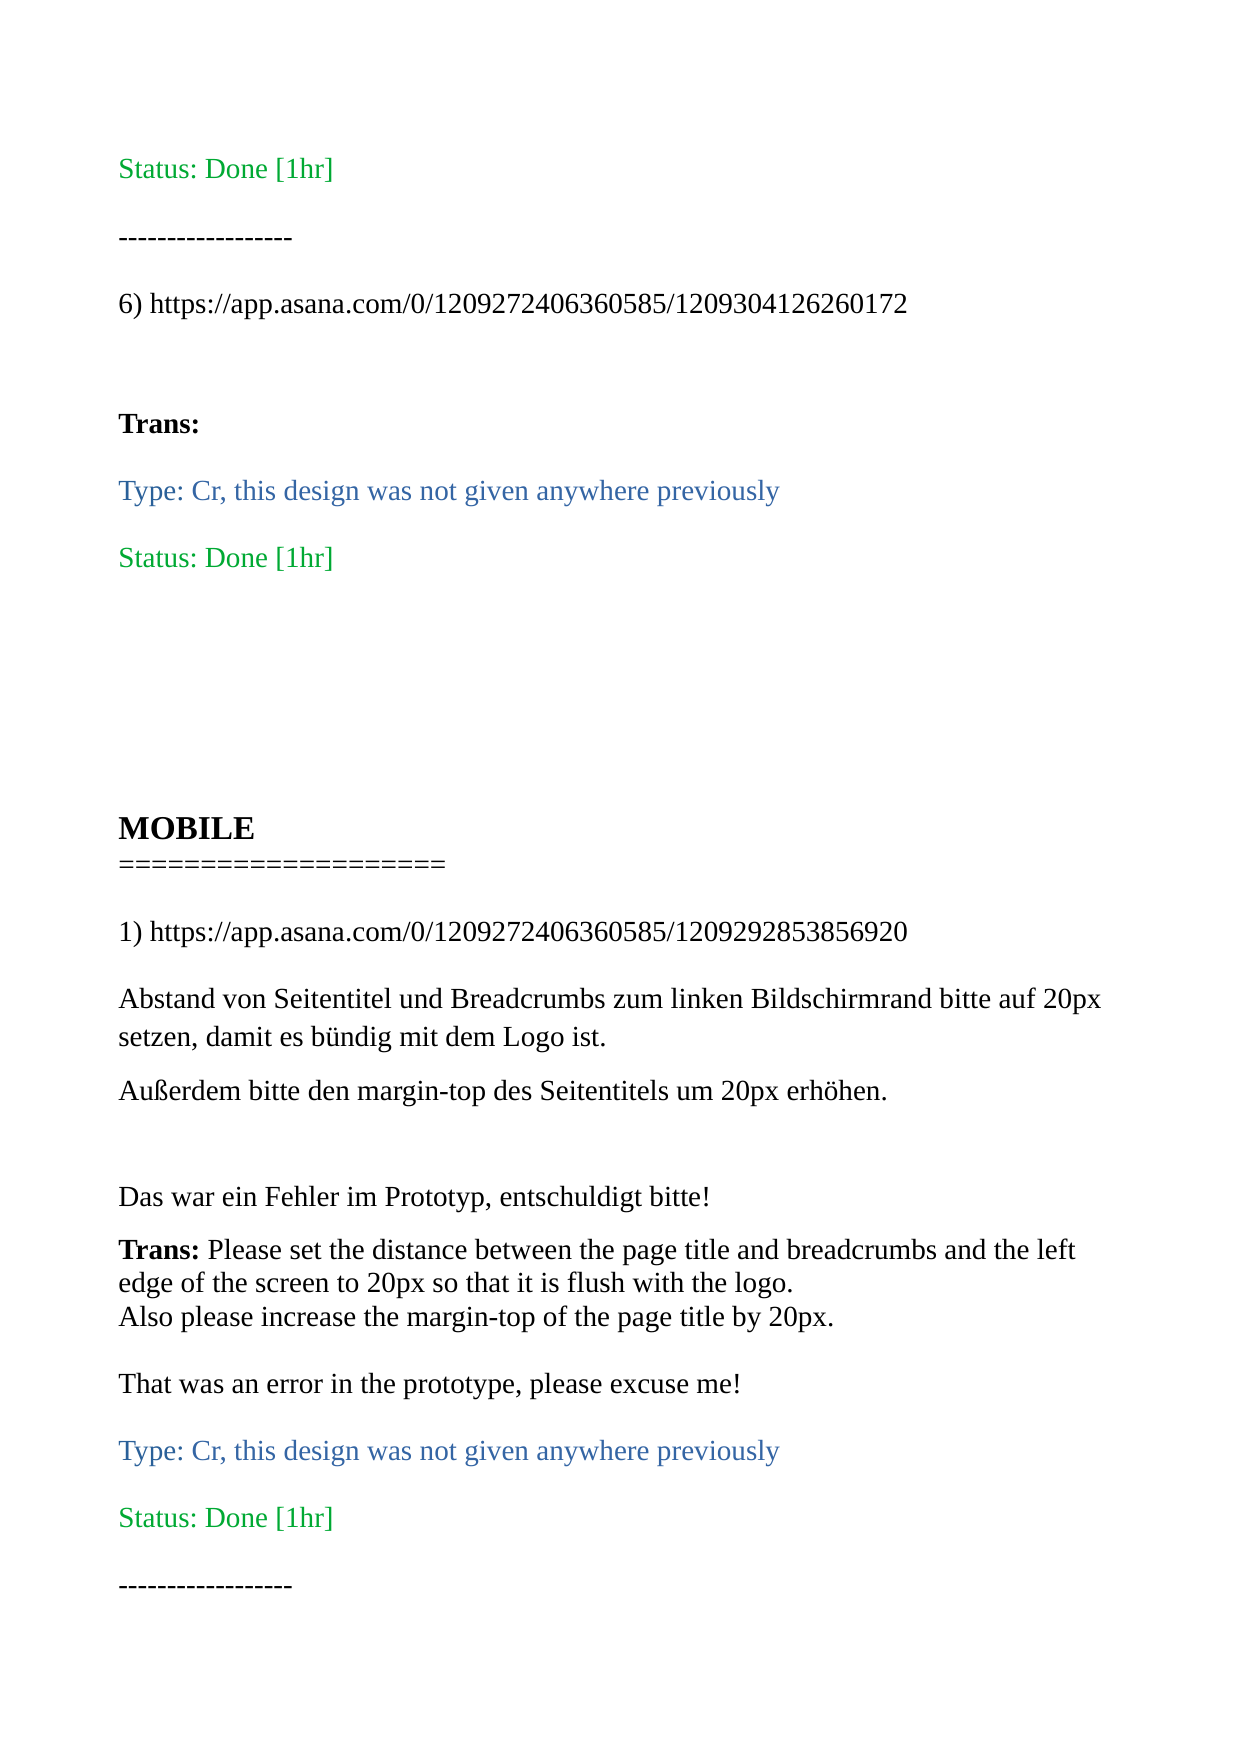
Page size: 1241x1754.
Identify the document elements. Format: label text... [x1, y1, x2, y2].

text ==================== [118, 847, 1122, 880]
text Abstand von Seitentitel und Breadcrumbs zum linken Bildschirmrand bitte auf 20px setzen, damit es bündig mit dem Logo ist. [118, 981, 1122, 1053]
text Status: Done [1hr] [118, 1500, 1122, 1534]
text MOBILE [118, 808, 1122, 847]
text Type: Cr, this design was not given anywhere previously [118, 473, 1122, 507]
text Das war ein Fehler im Prototyp, entschuldigt bitte! [118, 1179, 1122, 1212]
text Trans: [118, 406, 1122, 439]
text ------------------ [118, 1567, 1122, 1601]
text Status: Done [1hr] [118, 540, 1122, 574]
text 6) https://app.asana.com/0/1209272406360585/1209304126260172 [118, 286, 1122, 319]
text ------------------ [118, 219, 1122, 252]
text That was an error in the prototype, please excuse me! [118, 1366, 1122, 1400]
text Also please increase the margin-top of the page title by 20px. [118, 1299, 1122, 1333]
text Type: Cr, this design was not given anywhere previously [118, 1433, 1122, 1467]
text Außerdem bitte den margin-top des Seitentitels um 20px erhöhen. [118, 1073, 1122, 1106]
text 1) https://app.asana.com/0/1209272406360585/1209292853856920 [118, 914, 1122, 947]
text Trans: Please set the distance between the page title and breadcrumbs and the left edge of the screen to 20px so that it is flush with the logo. [118, 1232, 1122, 1299]
text Status: Done [1hr] [118, 152, 1122, 185]
